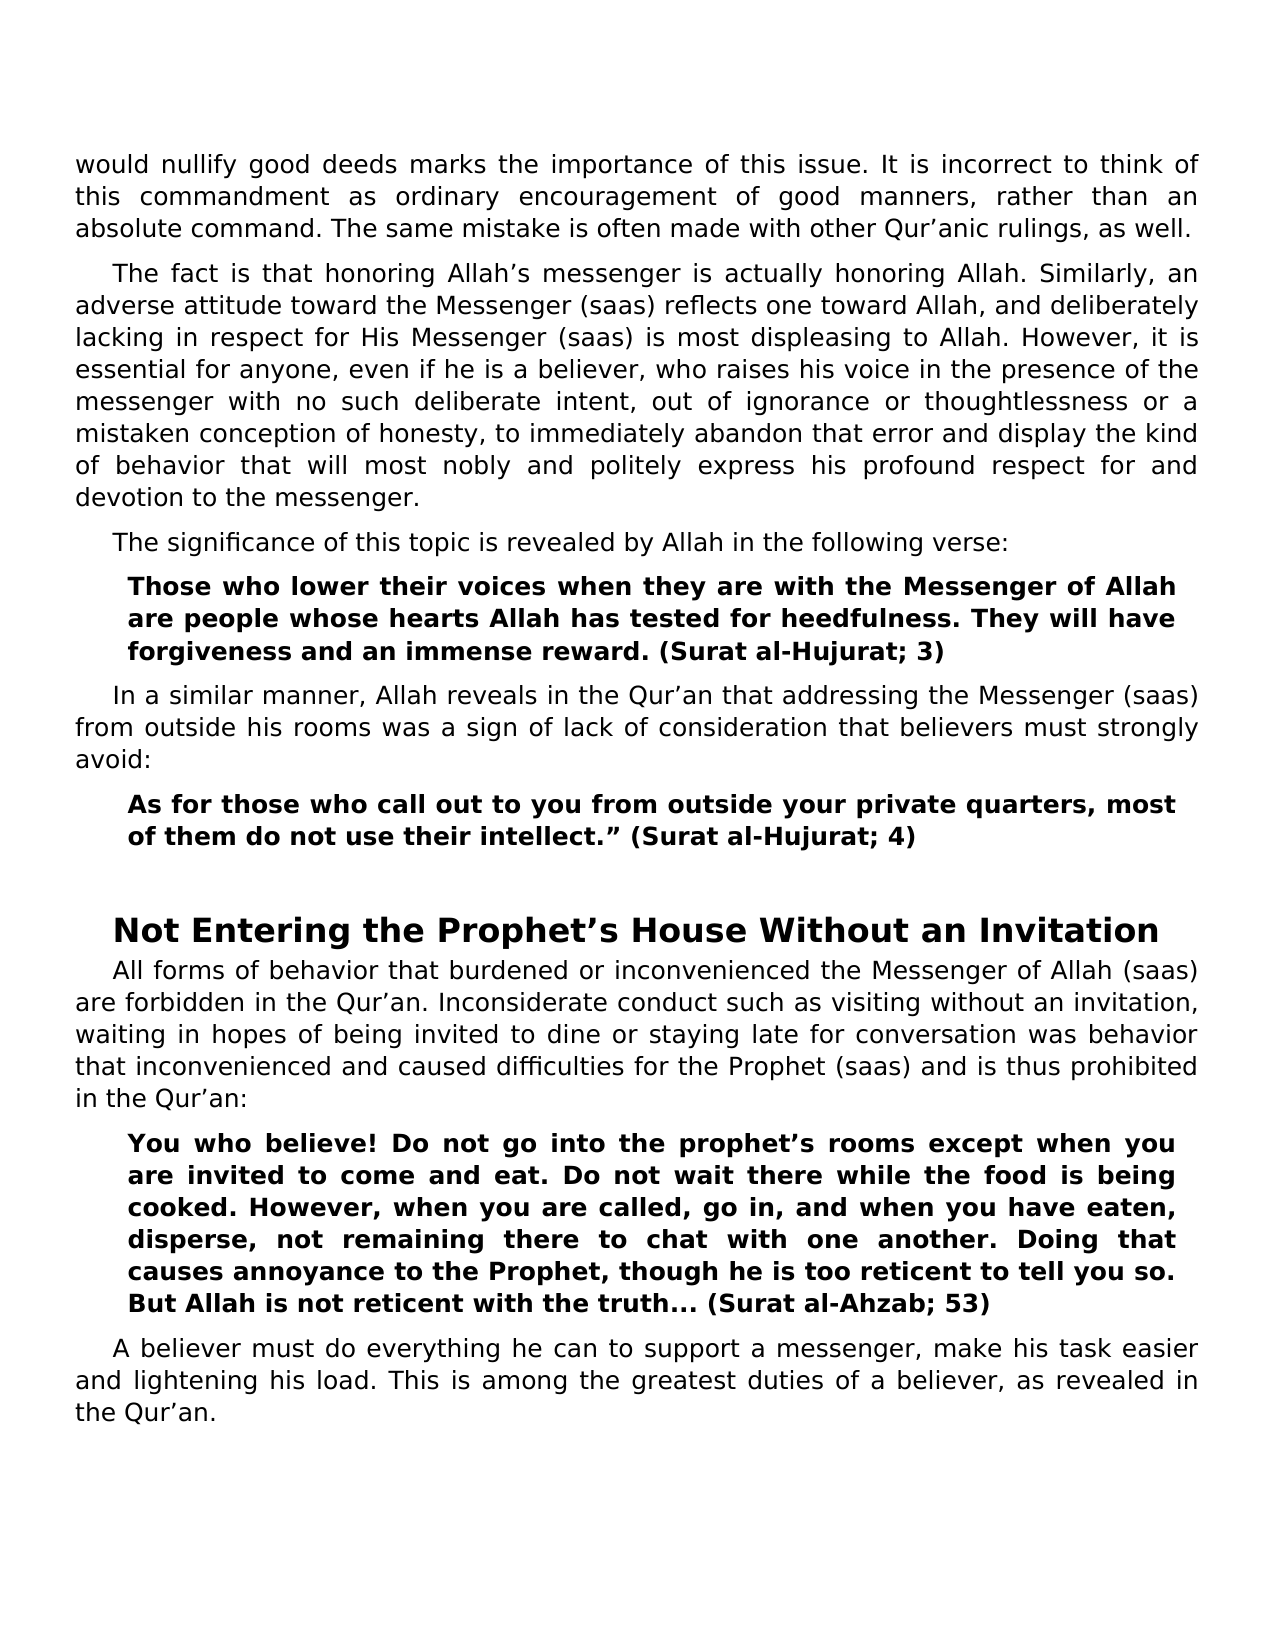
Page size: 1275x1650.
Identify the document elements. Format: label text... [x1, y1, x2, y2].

subtitle Not Entering the Prophet’s House Without an Invitation [112, 911, 1200, 950]
text The significance of this topic is revealed by Allah in the following verse: [75, 528, 1200, 557]
text Those who lower their voices when they are with the Messenger of Allah are people whose hearts Allah has tested for heedfulness. They will have forgiveness and an immense reward. (Surat al-Hujurat; 3) [127, 572, 1177, 666]
text You who believe! Do not go into the prophet’s rooms except when you are invited to come and eat. Do not wait there while the food is being cooked. However, when you are called, go in, and when you have eaten, disperse, not remaining there to chat with one another. Doing that causes annoyance to the Prophet, though he is too reticent to tell you so. But Allah is not reticent with the truth... (Surat al-Ahzab; 53) [127, 1129, 1177, 1319]
text A believer must do everything he can to support a messenger, make his task easier and lightening his load. This is among the greatest duties of a believer, as revealed in the Qur’an. [75, 1334, 1200, 1428]
text would nullify good deeds marks the importance of this issue. It is incorrect to think of this commandment as ordinary encouragement of good manners, rather than an absolute command. The same mistake is often made with other Qur’anic rulings, as well. [75, 150, 1200, 243]
text As for those who call out to you from outside your private quarters, most of them do not use their intellect.” (Surat al-Hujurat; 4) [127, 790, 1177, 851]
text All forms of behavior that burdened or inconvenienced the Messenger of Allah (saas) are forbidden in the Qur’an. Inconsiderate conduct such as visiting without an invitation, waiting in hopes of being invited to dine or staying late for conversation was behavior that inconvenienced and caused difficulties for the Prophet (saas) and is thus prohibited in the Qur’an: [75, 956, 1200, 1114]
text In a similar manner, Allah reveals in the Qur’an that addressing the Messenger (saas) from outside his rooms was a sign of lack of consideration that believers must strongly avoid: [75, 681, 1200, 774]
text The fact is that honoring Allah’s messenger is actually honoring Allah. Similarly, an adverse attitude toward the Messenger (saas) reflects one toward Allah, and deliberately lacking in respect for His Messenger (saas) is most displeasing to Allah. However, it is essential for anyone, even if he is a believer, who raises his voice in the presence of the messenger with no such deliberate intent, out of ignorance or thoughtlessness or a mistaken conception of honesty, to immediately abandon that error and display the kind of behavior that will most nobly and politely express his profound respect for and devotion to the messenger. [75, 259, 1200, 512]
